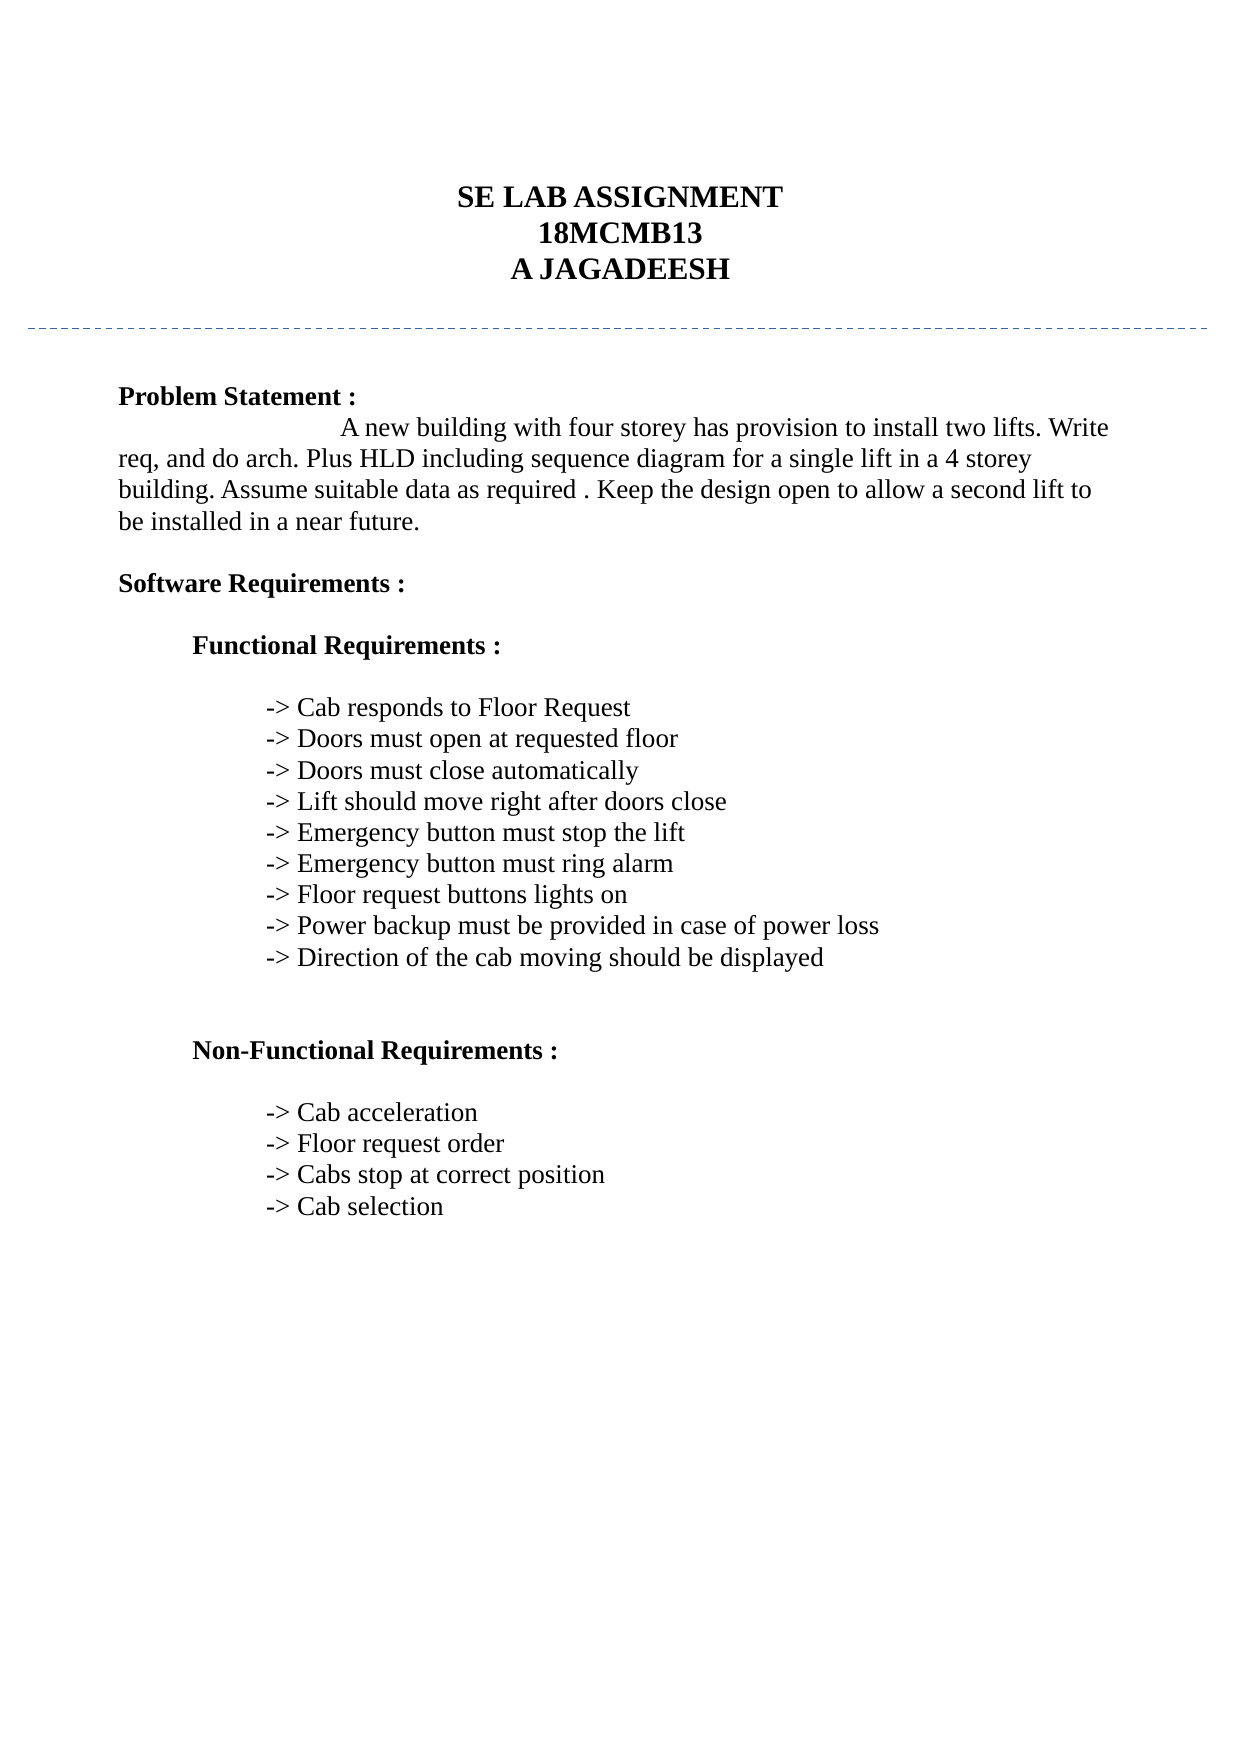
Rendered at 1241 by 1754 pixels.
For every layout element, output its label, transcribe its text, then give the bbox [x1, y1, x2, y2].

text -> Floor request order [118, 1127, 1122, 1159]
text Non-Functional Requirements : [118, 1034, 1122, 1065]
text Problem Statement : [118, 380, 1122, 411]
text -> Doors must close automatically [118, 754, 1122, 785]
text -> Lift should move right after doors close [118, 785, 1122, 816]
text 18MCMB13 [118, 215, 1122, 251]
text -> Cab responds to Floor Request [118, 691, 1122, 723]
text SE LAB ASSIGNMENT [118, 179, 1122, 215]
text -> Doors must open at requested floor [118, 723, 1122, 754]
text -> Cab acceleration [118, 1096, 1122, 1127]
text -> Direction of the cab moving should be displayed [118, 941, 1122, 972]
text -> Emergency button must stop the lift [118, 816, 1122, 847]
text -> Cab selection [118, 1190, 1122, 1221]
text Functional Requirements : [118, 629, 1122, 660]
text A new building with four storey has provision to install two lifts. Write req, and do arch. Plus HLD including sequence diagram for a single lift in a 4 storey building. Assume suitable data as required . Keep the design open to allow a second lift to be installed in a near future. [118, 411, 1122, 536]
text -> Cabs stop at correct position [118, 1159, 1122, 1190]
text -> Power backup must be provided in case of power loss [118, 909, 1122, 941]
text -> Floor request buttons lights on [118, 878, 1122, 909]
text Software Requirements : [118, 567, 1122, 598]
text -> Emergency button must ring alarm [118, 847, 1122, 878]
text A JAGADEESH [118, 251, 1122, 287]
